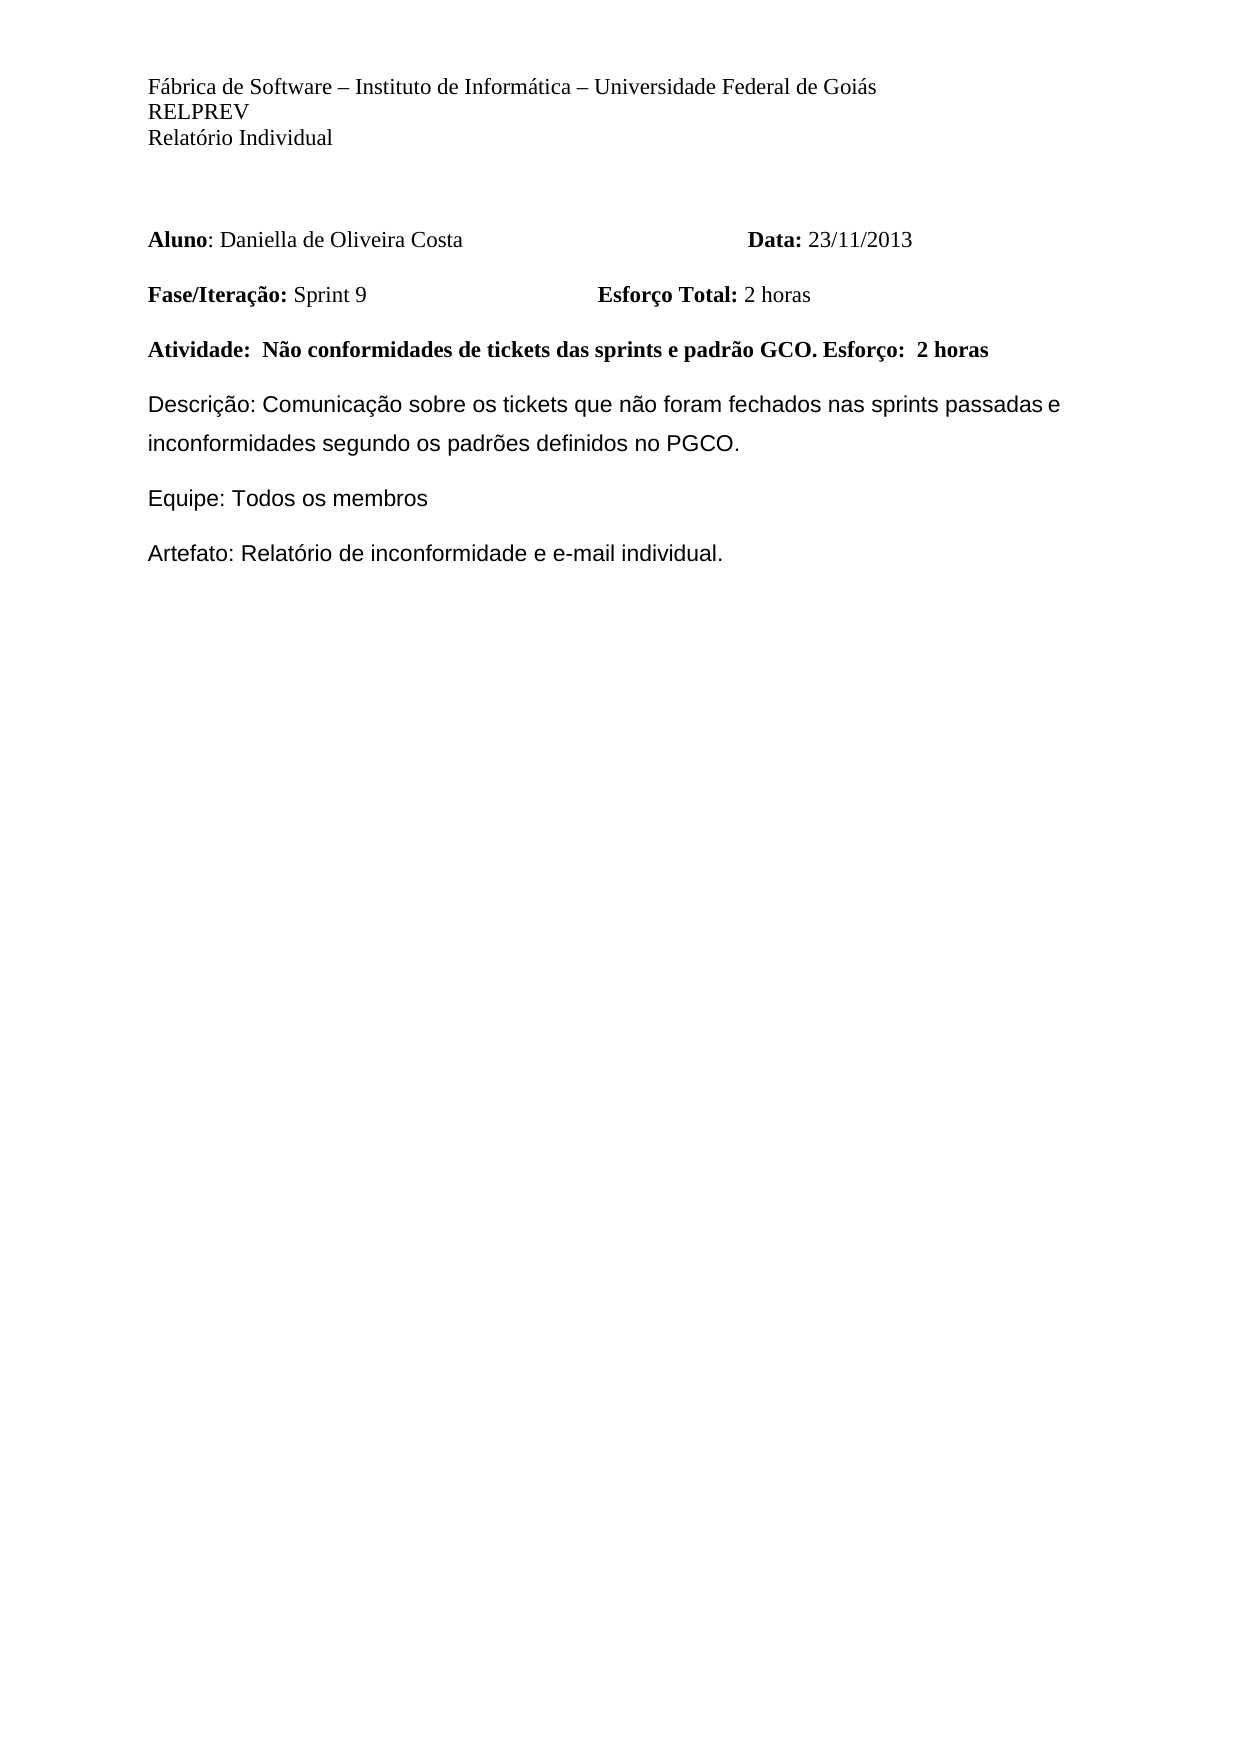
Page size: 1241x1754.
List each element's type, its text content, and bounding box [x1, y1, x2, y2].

text Equipe: Todos os membros [148, 485, 1093, 511]
text Artefato: Relatório de inconformidade e e-mail individual. [148, 540, 1093, 566]
text Fase/Iteração: Sprint 9 Esforço Total: 2 horas [148, 282, 1093, 308]
text Atividade: Não conformidades de tickets das sprints e padrão GCO. Esforço: 2 horas [148, 337, 1093, 362]
text Descrição: Comunicação sobre os tickets que não foram fechados nas sprints passadas e inconformidades segundo os padrões definidos no PGCO. [148, 392, 1093, 456]
text Aluno: Daniella de Oliveira Costa Data: 23/11/2013 [148, 227, 1093, 253]
